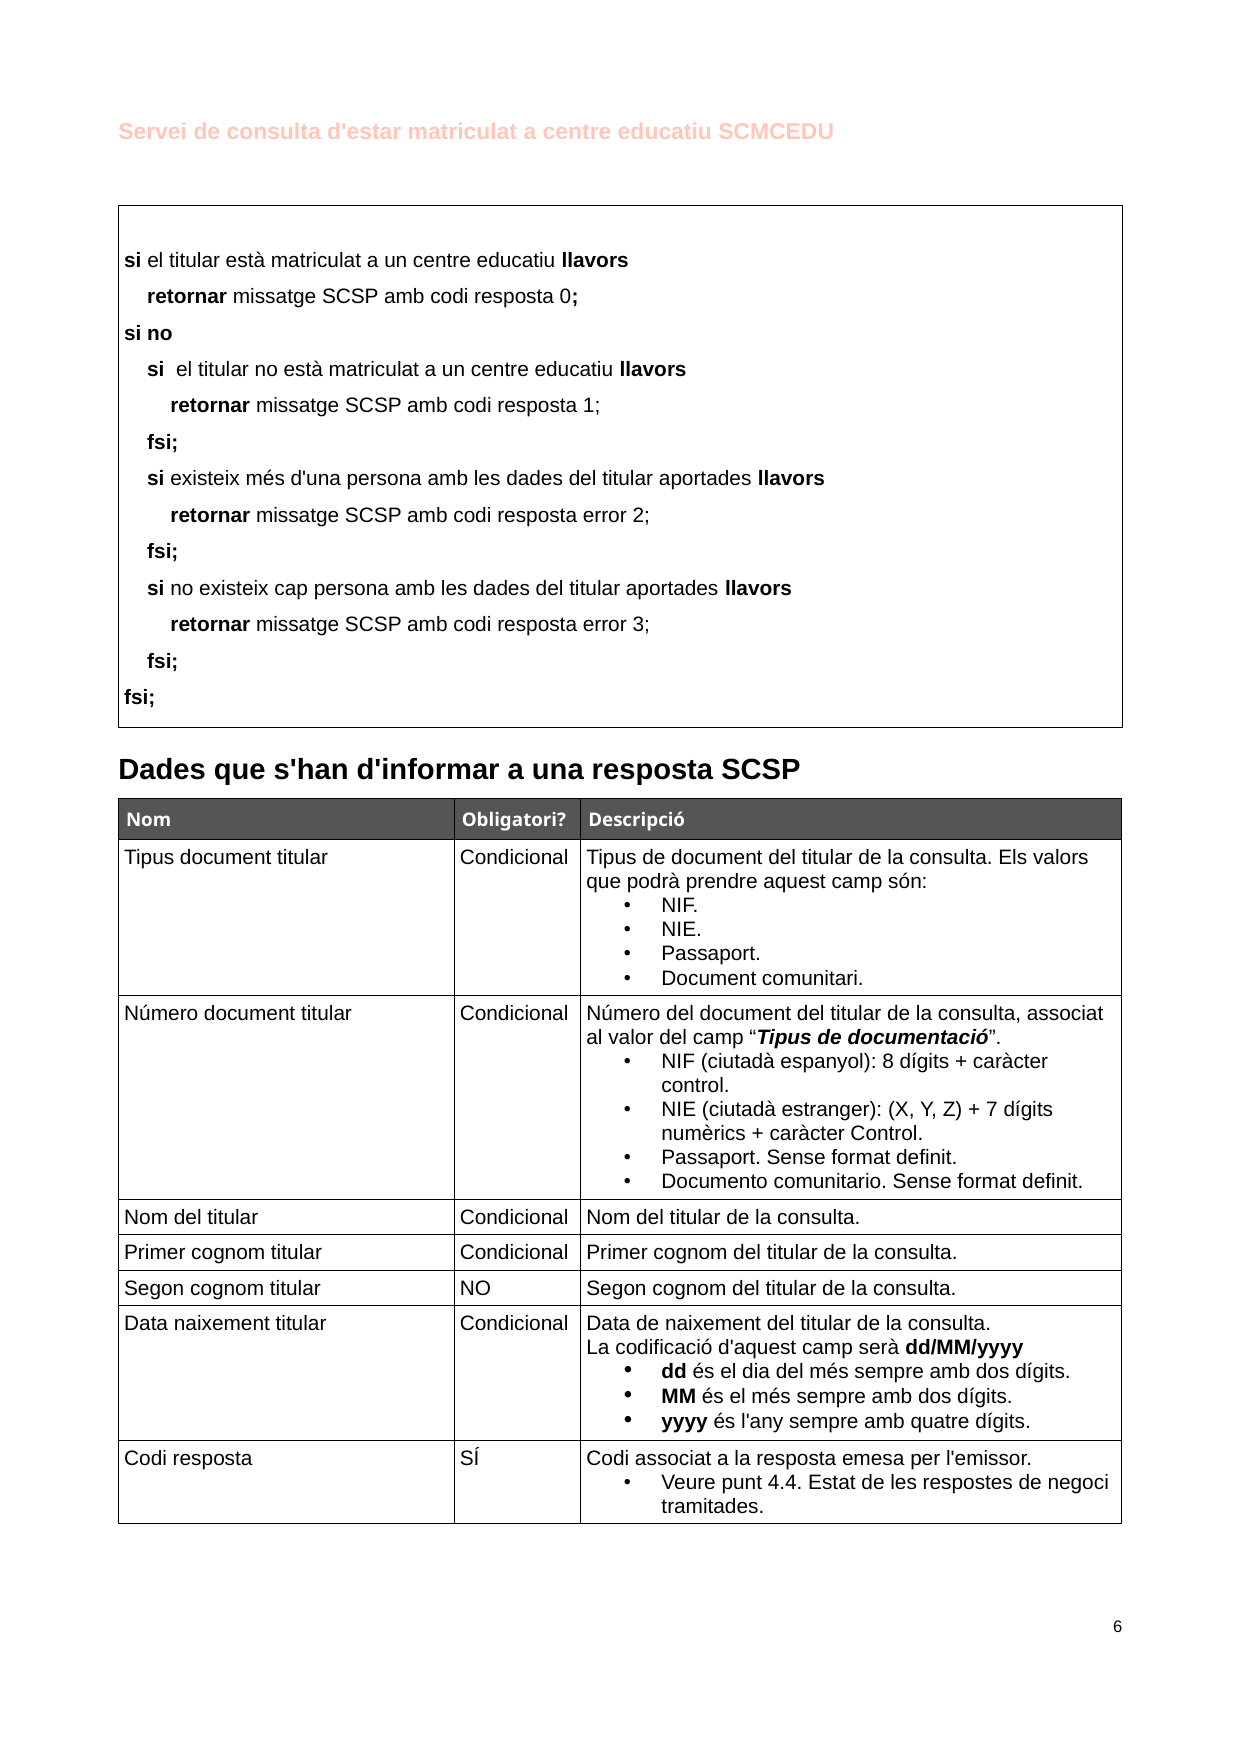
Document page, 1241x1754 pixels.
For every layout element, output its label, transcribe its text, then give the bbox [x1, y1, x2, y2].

table_header si el titular està matriculat a un centre educatiu llavors retornar missatge SCSP amb codi resposta 0; si no si el titular no està matriculat a un centre educatiu llavors retornar missatge SCSP amb codi resposta 1; fsi; si existeix més d'una persona amb les dades del titular aportades llavors retornar missatge SCSP amb codi resposta error 2; fsi; si no existeix cap persona amb les dades del titular aportades llavors retornar missatge SCSP amb codi resposta error 3; fsi; fsi; [119, 206, 1122, 727]
table_cell SÍ [455, 1441, 580, 1523]
table_cell Segon cognom titular [119, 1271, 454, 1305]
table_cell Data naixement titular [119, 1306, 454, 1440]
table_cell Data de naixement del titular de la consulta. La codificació d'aquest camp serà dd/MM/yyyy dd és el dia del més sempre amb dos dígits. MM és el més sempre amb dos dígits. yyyy és l'any sempre amb quatre dígits. [581, 1306, 1121, 1440]
table_cell Condicional [455, 996, 580, 1199]
table_cell Nom del titular [119, 1200, 454, 1234]
table_cell Tipus document titular [119, 840, 454, 995]
subtitle Dades que s'han d'informar a una resposta SCSP [118, 752, 1122, 786]
table_cell Condicional [455, 840, 580, 995]
table_cell Nom del titular de la consulta. [581, 1200, 1121, 1234]
table_cell Tipus de document del titular de la consulta. Els valors que podrà prendre aquest camp són: NIF. NIE. Passaport. Document comunitari. [581, 840, 1121, 995]
table_cell Segon cognom del titular de la consulta. [581, 1271, 1121, 1305]
table_cell NO [455, 1271, 580, 1305]
table_cell Codi associat a la resposta emesa per l'emissor. Veure punt 4.4. Estat de les respostes de negoci tramitades. [581, 1441, 1121, 1523]
table_cell Primer cognom del titular de la consulta. [581, 1235, 1121, 1270]
table_cell Condicional [455, 1200, 580, 1234]
table_cell Número document titular [119, 996, 454, 1199]
table_cell Número del document del titular de la consulta, associat al valor del camp “Tipus de documentació”. NIF (ciutadà espanyol): 8 dígits + caràcter control. NIE (ciutadà estranger): (X, Y, Z) + 7 dígits numèrics + caràcter Control. Passaport. Sense format definit. Documento comunitario. Sense format definit. [581, 996, 1121, 1199]
table_cell Codi resposta [119, 1441, 454, 1523]
table_cell Primer cognom titular [119, 1235, 454, 1270]
table_cell Condicional [455, 1306, 580, 1440]
table_cell Condicional [455, 1235, 580, 1270]
